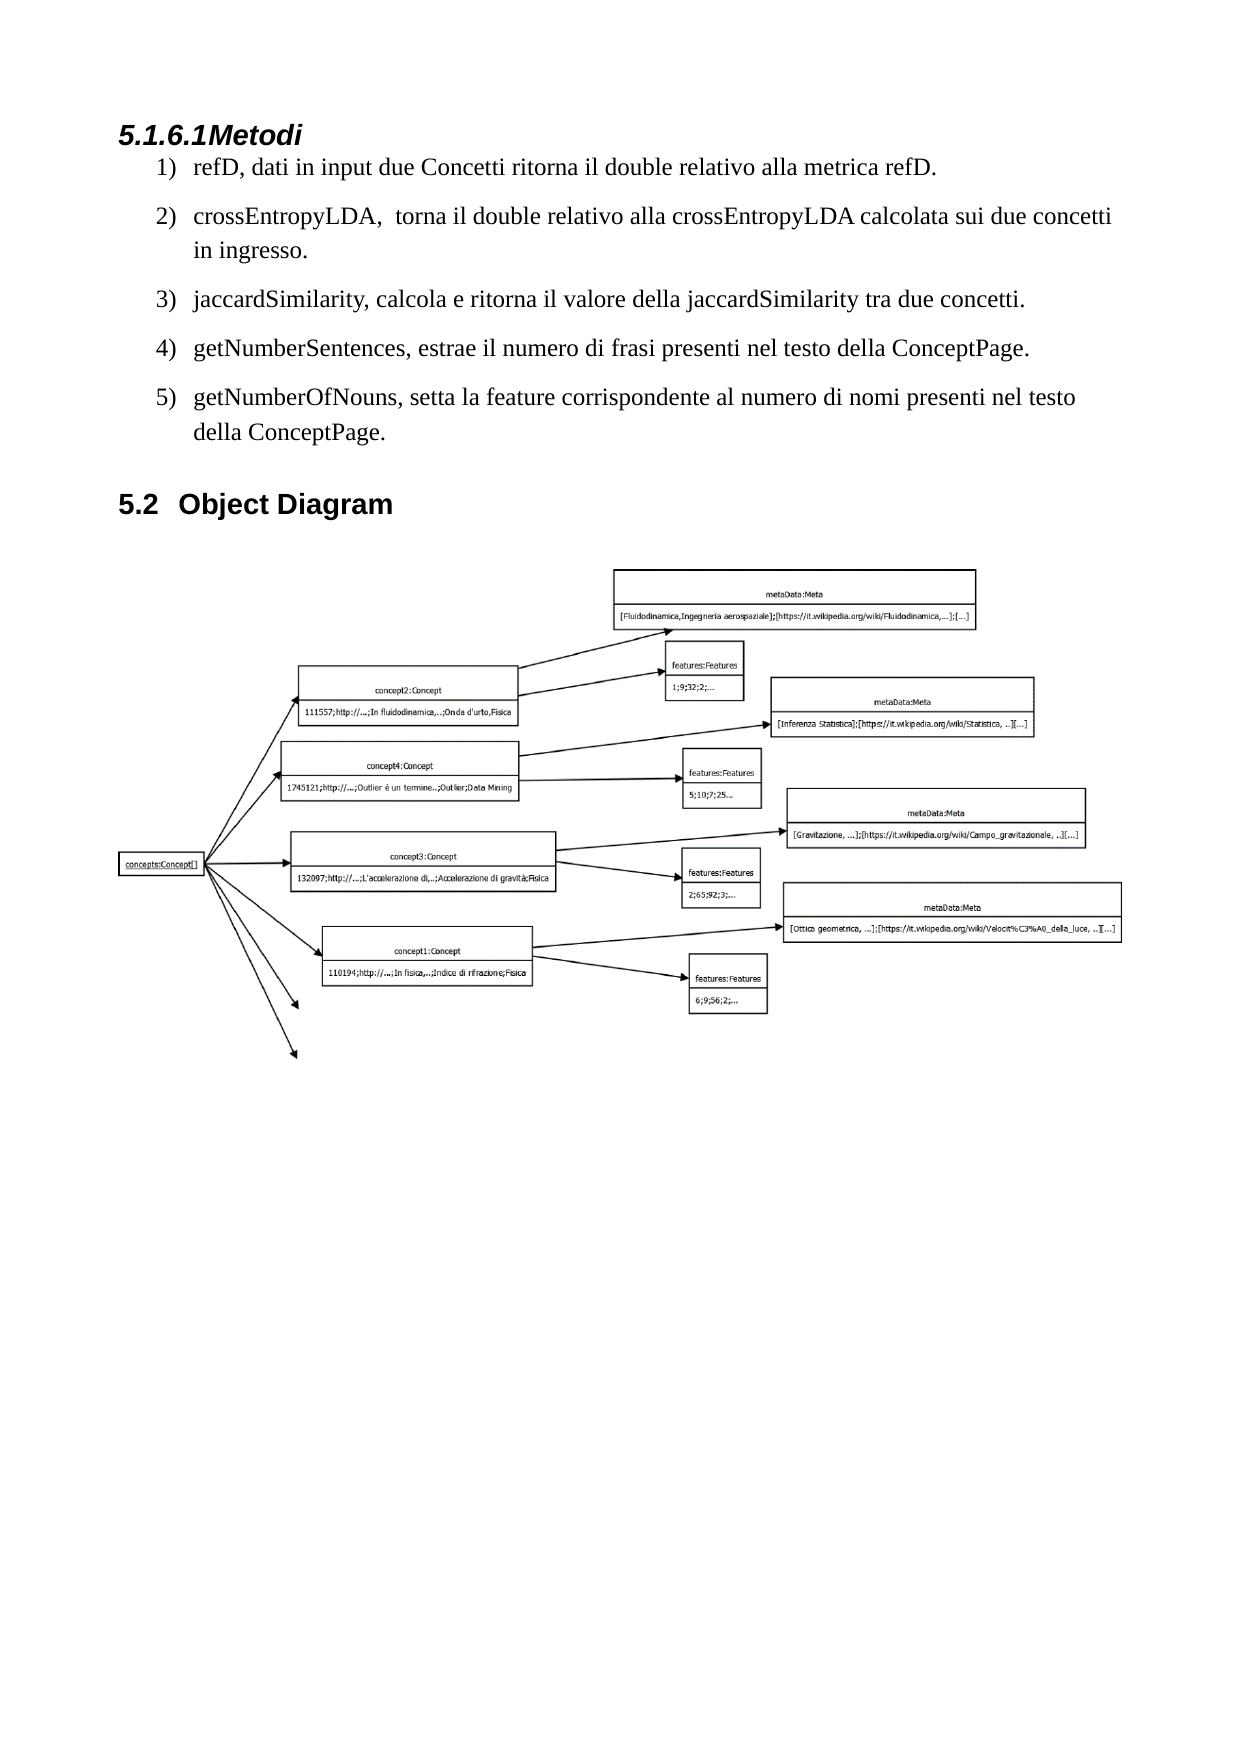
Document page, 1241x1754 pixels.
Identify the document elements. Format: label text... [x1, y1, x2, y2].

list crossEntropyLDA, torna il double relativo alla crossEntropyLDA calcolata sui due concetti in ingresso. [156, 201, 1122, 264]
list getNumberSentences, estrae il numero di frasi presenti nel testo della ConceptPage. [156, 333, 1122, 362]
subtitle Object Diagram [118, 487, 1122, 520]
list getNumberOfNouns, setta la feature corrispondente al numero di nomi presenti nel testo della ConceptPage. [156, 382, 1122, 446]
subtitle Metodi [118, 118, 1122, 152]
list jaccardSimilarity, calcola e ritorna il valore della jaccardSimilarity tra due concetti. [156, 284, 1122, 313]
list refD, dati in input due Concetti ritorna il double relativo alla metrica refD. [156, 152, 1122, 180]
